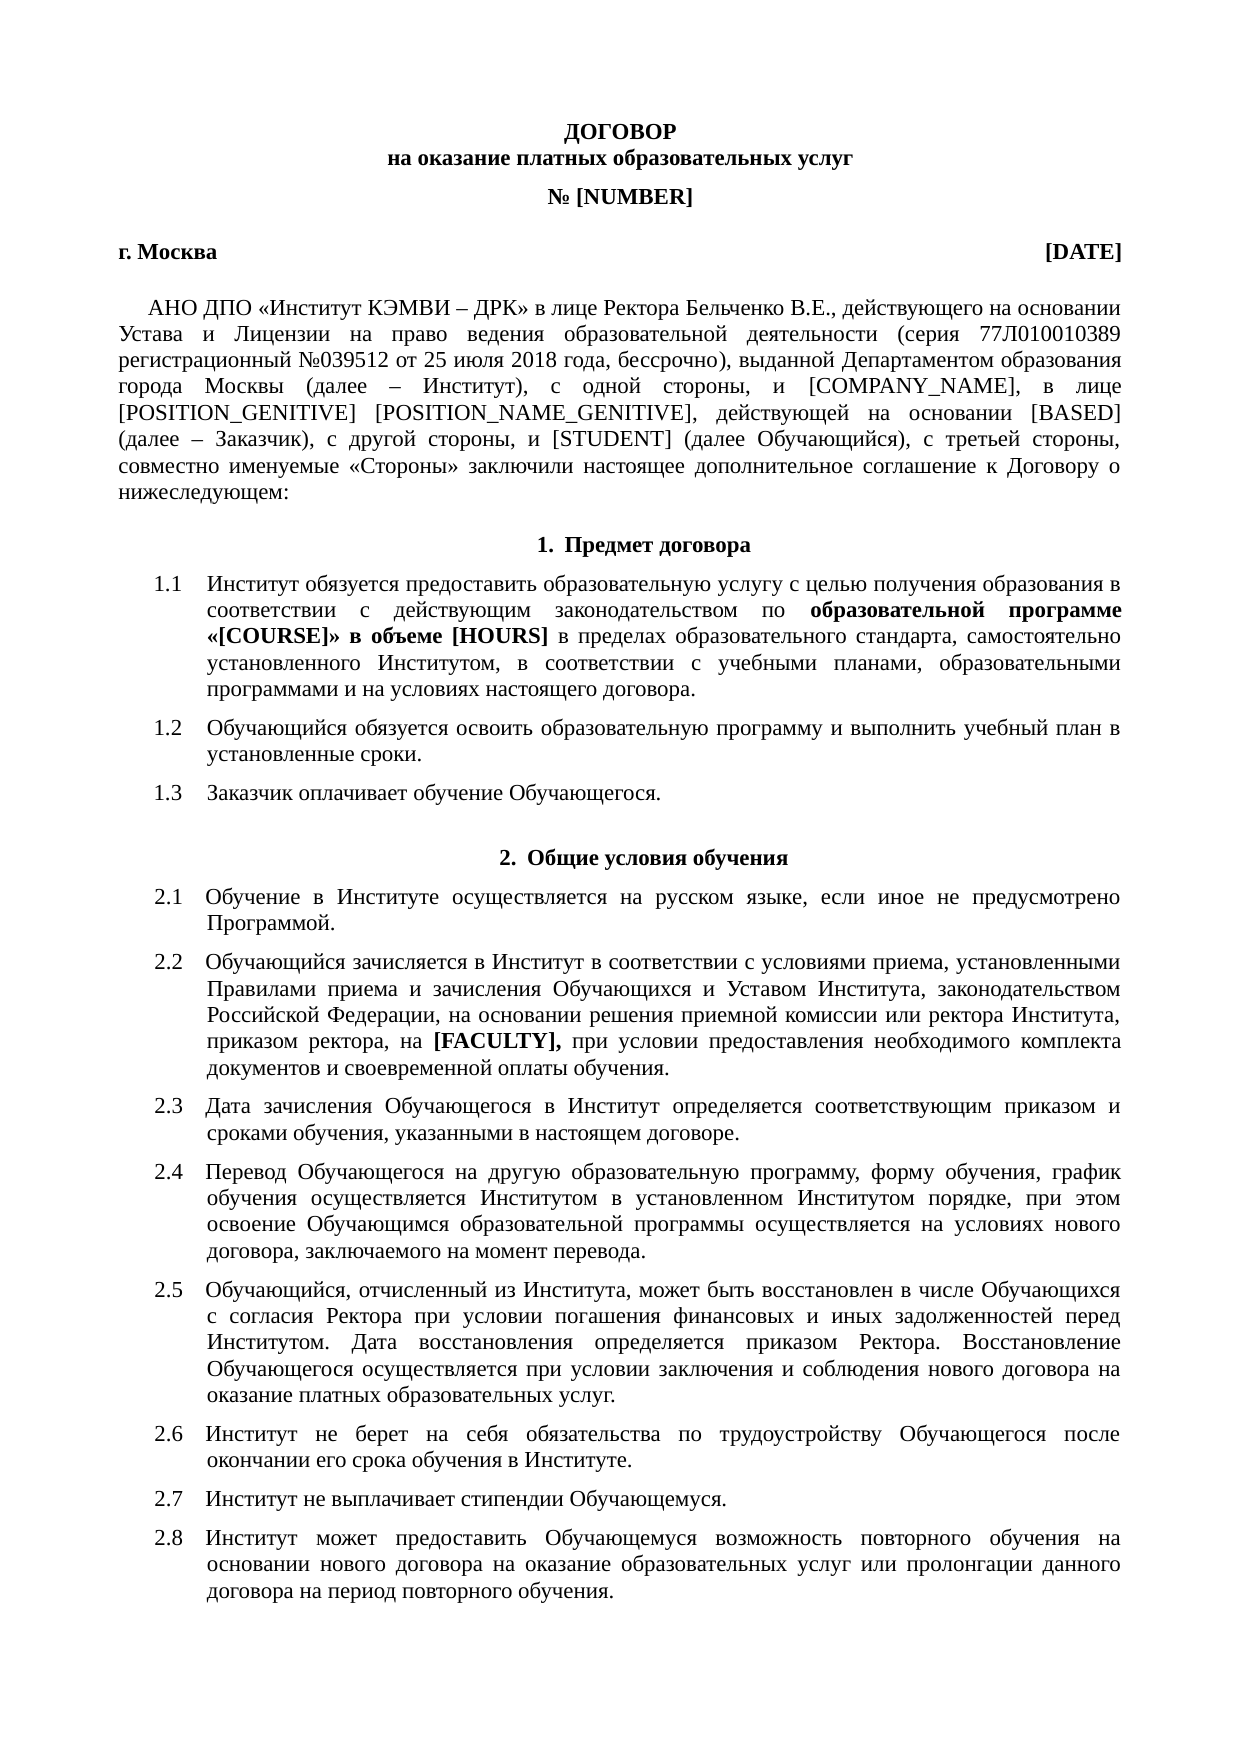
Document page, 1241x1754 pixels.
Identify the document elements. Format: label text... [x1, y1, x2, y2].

list Институт не выплачивает стипендии Обучающемуся. [148, 1485, 1122, 1512]
list Предмет договора [118, 531, 1122, 557]
list Обучающийся обязуется освоить образовательную программу и выполнить учебный план в установленные сроки. [148, 714, 1122, 767]
list Институт не берет на себя обязательства по трудоустройству Обучающегося после окончании его срока обучения в Институте. [148, 1420, 1122, 1473]
list Институт может предоставить Обучающемуся возможность повторного обучения на основании нового договора на оказание образовательных услуг или пролонгации данного договора на период повторного обучения. [148, 1524, 1122, 1603]
list Обучение в Институте осуществляется на русском языке, если иное не предусмотрено Программой. [148, 883, 1122, 936]
text ДОГОВОР [118, 118, 1122, 144]
list Перевод Обучающегося на другую образовательную программу, форму обучения, график обучения осуществляется Институтом в установленном Институтом порядке, при этом освоение Обучающимся образовательной программы осуществляется на условиях нового договора, заключаемого на момент перевода. [148, 1158, 1122, 1263]
text АНО ДПО «Институт КЭМВИ – ДРК» в лице Ректора Бельченко В.Е., действующего на основании Устава и Лицензии на право ведения образовательной деятельности (серия 77Л010010389 регистрационный №039512 от 25 июля 2018 года, бессрочно), выданной Департаментом образования города Москвы (далее – Институт), с одной стороны, и [COMPANY_NAME], в лице [POSITION_GENITIVE] [POSITION_NAME_GENITIVE], действующей на основании [BASED] (далее – Заказчик), с другой стороны, и [STUDENT] (далее Обучающийся), с третьей стороны, совместно именуемые «Стороны» заключили настоящее дополнительное соглашение к Договору о нижеследующем: [118, 293, 1122, 504]
list Дата зачисления Обучающегося в Институт определяется соответствующим приказом и сроками обучения, указанными в настоящем договоре. [148, 1093, 1122, 1145]
list Институт обязуется предоставить образовательную услугу с целью получения образования в соответствии с действующим законодательством по образовательной программе «[COURSE]» в объеме [HOURS] в пределах образовательного стандарта, самостоятельно установленного Институтом, в соответствии с учебными планами, образовательными программами и на условиях настоящего договора. [148, 569, 1122, 701]
text на оказание платных образовательных услуг [118, 144, 1122, 171]
list Общие условия обучения [118, 844, 1122, 871]
list Заказчик оплачивает обучение Обучающегося. [148, 779, 1122, 805]
text № [NUMBER] [118, 183, 1122, 210]
list Обучающийся зачисляется в Институт в соответствии с условиями приема, установленными Правилами приема и зачисления Обучающихся и Уставом Института, законодательством Российской Федерации, на основании решения приемной комиссии или ректора Института, приказом ректора, на [FACULTY], при условии предоставления необходимого комплекта документов и своевременной оплаты обучения. [148, 948, 1122, 1080]
table_header г. Москва [118, 239, 620, 265]
table_header [DATE] [620, 239, 1122, 265]
list Обучающийся, отчисленный из Института, может быть восстановлен в числе Обучающихся с согласия Ректора при условии погашения финансовых и иных задолженностей перед Институтом. Дата восстановления определяется приказом Ректора. Восстановление Обучающегося осуществляется при условии заключения и соблюдения нового договора на оказание платных образовательных услуг. [148, 1276, 1122, 1407]
